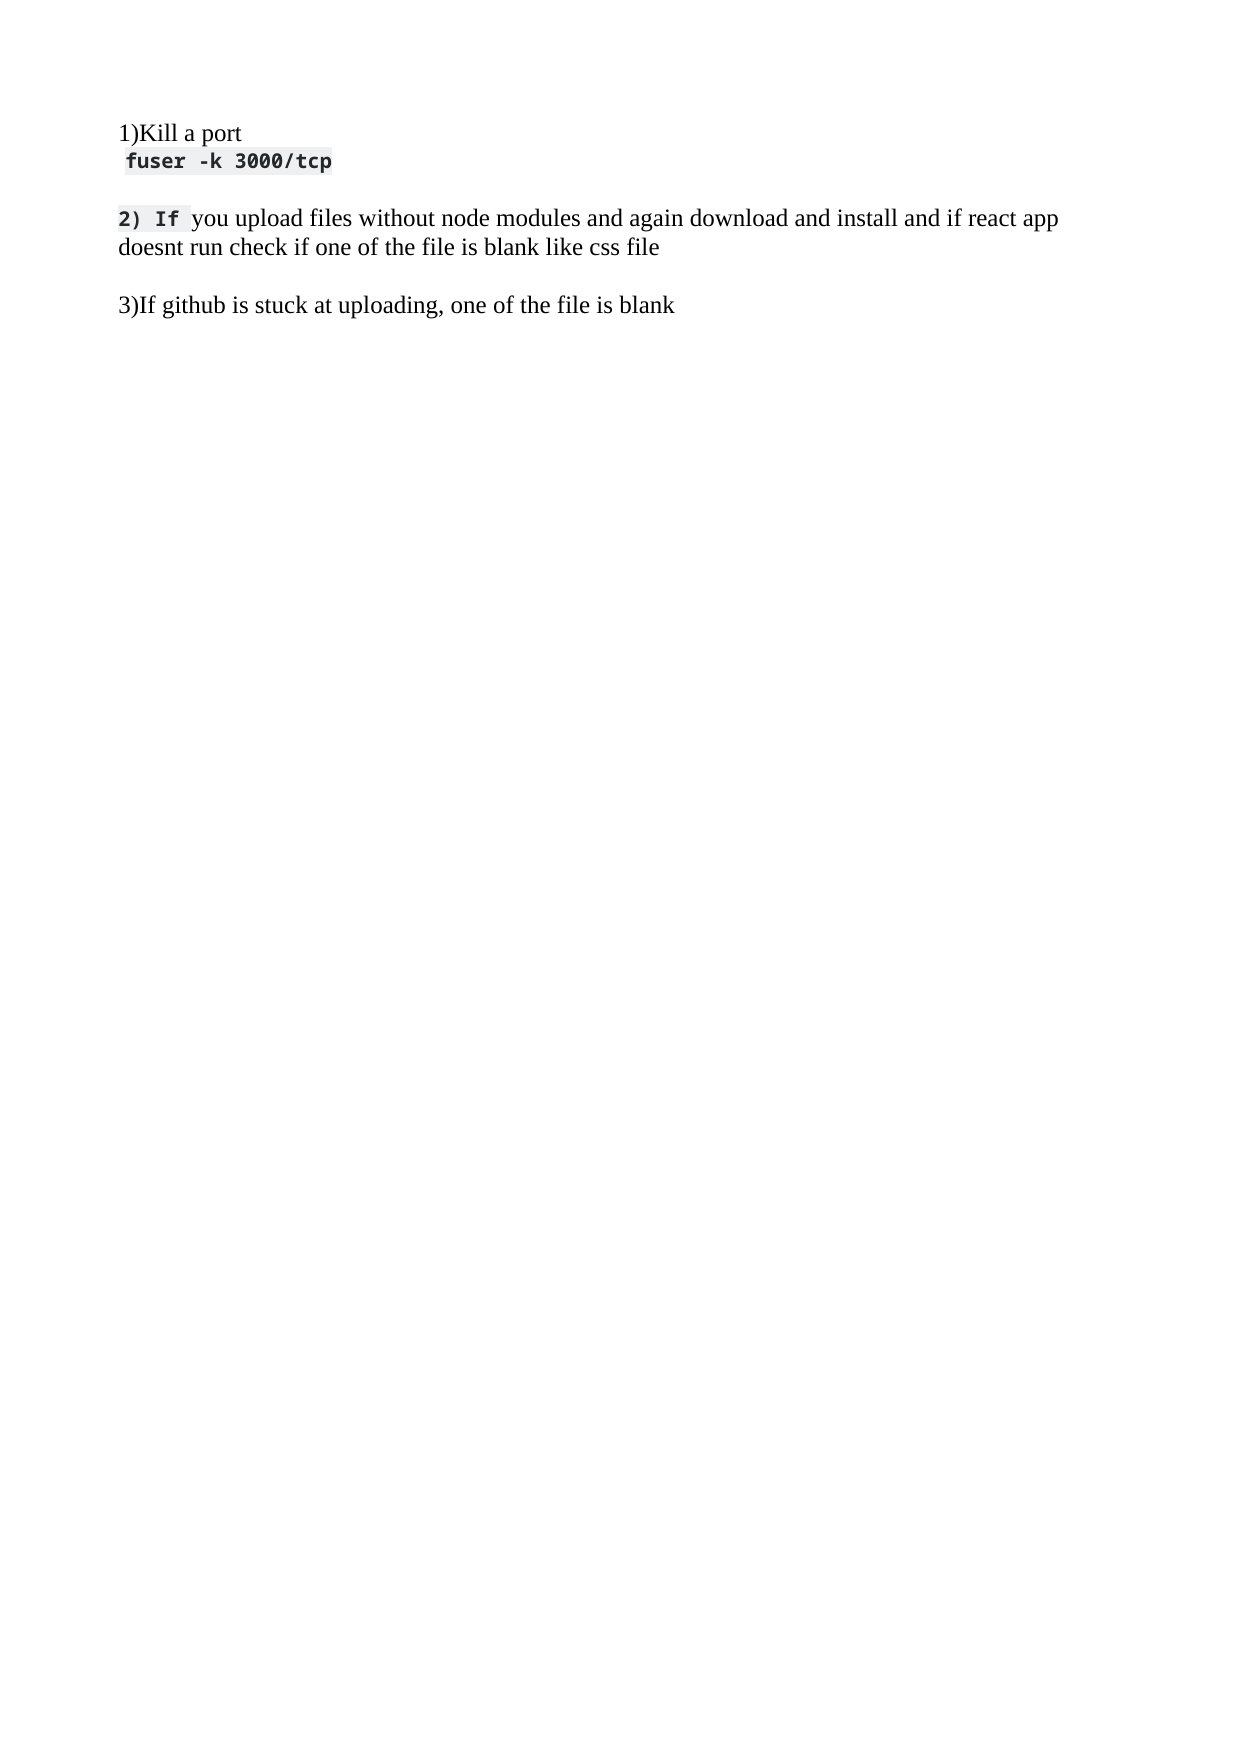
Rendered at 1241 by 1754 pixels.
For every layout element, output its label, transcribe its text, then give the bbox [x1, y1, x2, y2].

text fuser -k 3000/tcp [118, 147, 1122, 175]
text 1)Kill a port [118, 118, 1122, 147]
text 3)If github is stuck at uploading, one of the file is blank [118, 290, 1122, 319]
text 2) If you upload files without node modules and again download and install and if react app doesnt run check if one of the file is blank like css file [118, 203, 1122, 261]
